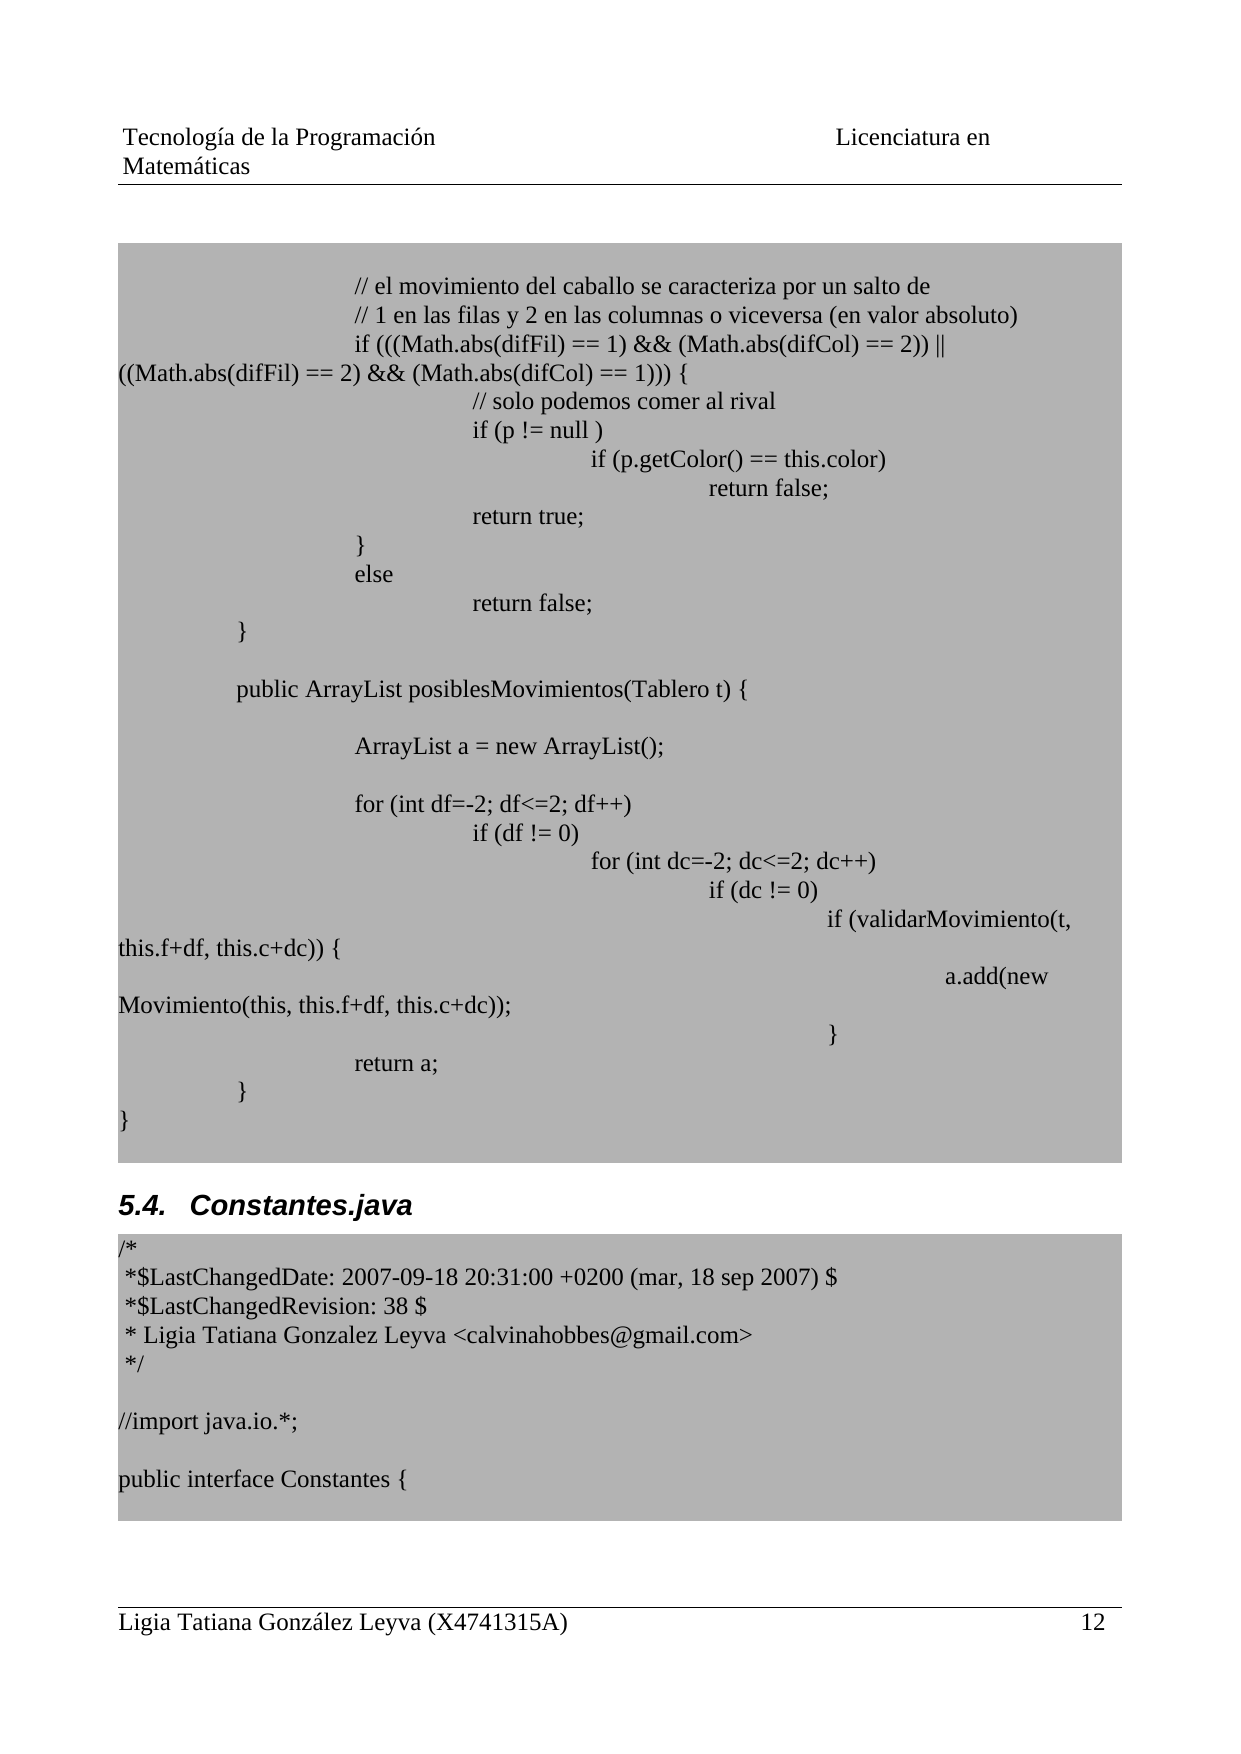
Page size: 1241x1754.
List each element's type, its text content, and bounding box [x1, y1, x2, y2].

text // solo podemos comer al rival [118, 386, 1122, 415]
text for (int dc=-2; dc<=2; dc++) [118, 846, 1122, 875]
text return false; [118, 588, 1122, 616]
text } [118, 530, 1122, 559]
text public interface Constantes { [118, 1464, 1122, 1492]
text ArrayList a = new ArrayList(); [118, 731, 1122, 760]
text if (p.getColor() == this.color) [118, 444, 1122, 473]
text } [118, 1105, 1122, 1134]
text //import java.io.*; [118, 1406, 1122, 1435]
text } [118, 1076, 1122, 1105]
text if (df != 0) [118, 818, 1122, 846]
subtitle Constantes.java [118, 1188, 1122, 1221]
text *$LastChangedRevision: 38 $ [118, 1291, 1122, 1320]
text return false; [118, 473, 1122, 501]
text if (p != null ) [118, 415, 1122, 444]
text // 1 en las filas y 2 en las columnas o viceversa (en valor absoluto) [118, 300, 1122, 329]
text for (int df=-2; df<=2; df++) [118, 789, 1122, 818]
text if (((Math.abs(difFil) == 1) && (Math.abs(difCol) == 2)) || ((Math.abs(difFil) == 2) && (Math.abs(difCol) == 1))) { [118, 329, 1122, 386]
text * Ligia Tatiana Gonzalez Leyva <calvinahobbes@gmail.com> [118, 1320, 1122, 1349]
text a.add(new Movimiento(this, this.f+df, this.c+dc)); [118, 961, 1122, 1019]
text return true; [118, 501, 1122, 530]
text public ArrayList posiblesMovimientos(Tablero t) { [118, 674, 1122, 703]
text if (validarMovimiento(t, this.f+df, this.c+dc)) { [118, 904, 1122, 961]
text return a; [118, 1048, 1122, 1076]
text } [118, 616, 1122, 645]
text // el movimiento del caballo se caracteriza por un salto de [118, 271, 1122, 300]
text if (dc != 0) [118, 875, 1122, 904]
text else [118, 559, 1122, 588]
text } [118, 1019, 1122, 1048]
text /* [118, 1234, 1122, 1262]
text */ [118, 1349, 1122, 1377]
text *$LastChangedDate: 2007-09-18 20:31:00 +0200 (mar, 18 sep 2007) $ [118, 1262, 1122, 1291]
